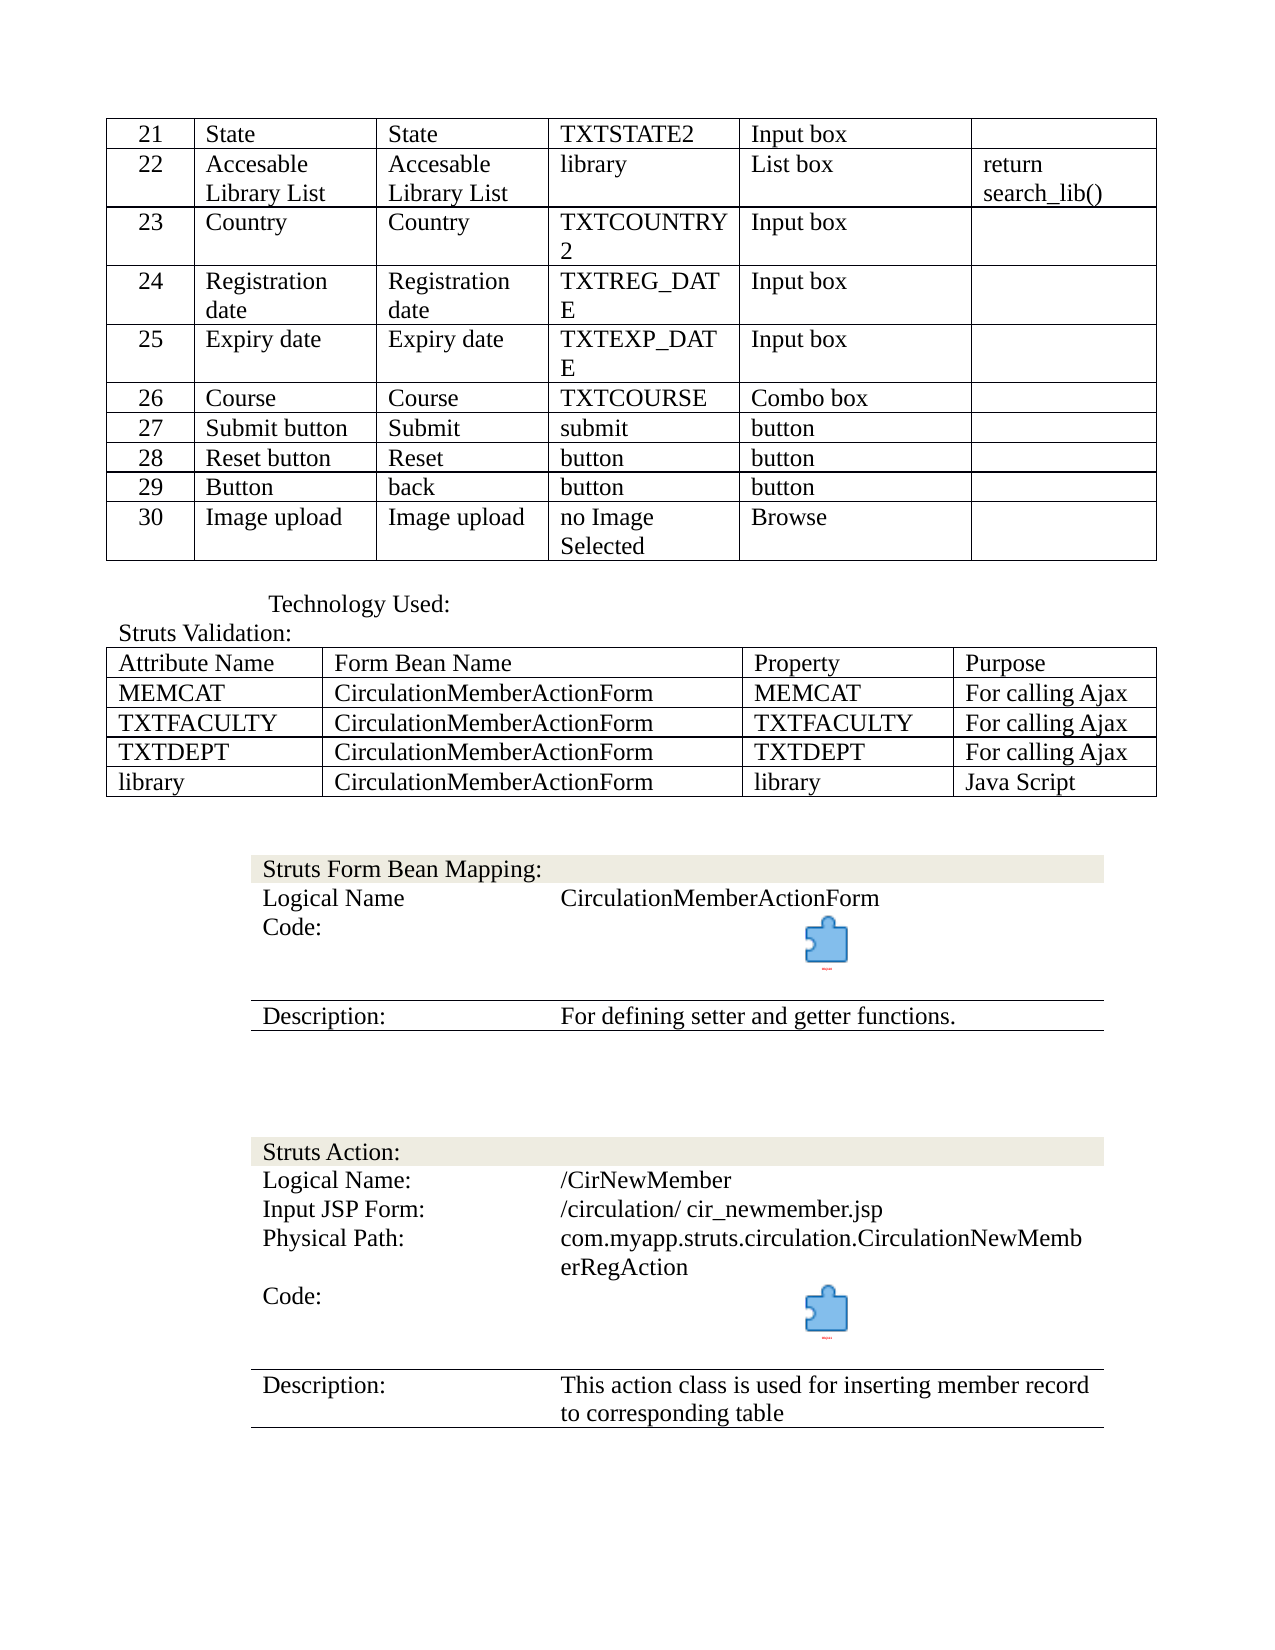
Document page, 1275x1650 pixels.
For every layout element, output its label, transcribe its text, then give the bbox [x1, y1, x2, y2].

table_cell TXTCOURSE [549, 383, 739, 412]
table_cell back [377, 473, 548, 501]
table_header Purpose [954, 648, 1156, 677]
table_cell Browse [740, 502, 971, 560]
table_cell Input box [740, 266, 971, 323]
table_cell Course [377, 383, 548, 412]
table_cell button [549, 473, 739, 501]
table_cell [972, 208, 1156, 265]
table_cell Combo box [740, 383, 971, 412]
table_cell [972, 266, 1156, 323]
table_cell Country [195, 208, 376, 265]
table_cell Registration date [377, 266, 548, 323]
table_cell Button [195, 473, 376, 501]
table_cell This action class is used for inserting member record to corresponding table [549, 1370, 1104, 1427]
table_cell Java Script [954, 767, 1156, 796]
table_cell TXTDEPT [743, 738, 953, 766]
table_cell return search_lib() [972, 149, 1156, 206]
table_cell Image upload [195, 502, 376, 560]
table_cell Accesable Library List [377, 149, 548, 206]
table_cell button [549, 443, 739, 471]
table_cell Physical Path: [251, 1223, 549, 1281]
table_cell Input box [740, 119, 971, 148]
table_cell [972, 325, 1156, 382]
table_cell MEMCAT [743, 678, 953, 707]
table_cell CirculationMemberActionForm [323, 708, 742, 736]
table_cell com.myapp.struts.circulation.CirculationNewMemberRegAction [549, 1223, 1104, 1281]
table_cell [972, 383, 1156, 412]
table_cell CirculationMemberActionForm [323, 678, 742, 707]
table_cell 29 [107, 473, 194, 501]
table_cell [972, 119, 1156, 148]
table_cell 21 [107, 119, 194, 148]
table_cell Code: [251, 1281, 549, 1369]
table_cell Input box [740, 208, 971, 265]
table_cell Input JSP Form: [251, 1194, 549, 1223]
table_cell Country [377, 208, 548, 265]
table_cell TXTREG_DATE [549, 266, 739, 323]
table_cell Image upload [377, 502, 548, 560]
table_cell [972, 473, 1156, 501]
table_cell TXTCOUNTRY2 [549, 208, 739, 265]
table_cell Input box [740, 325, 971, 382]
table_cell Submit button [195, 413, 376, 442]
table_cell submit [549, 413, 739, 442]
text Technology Used: [268, 589, 1157, 618]
table_cell TXTFACULTY [107, 708, 322, 736]
table_cell Logical Name [251, 883, 549, 912]
table_cell Expiry date [195, 325, 376, 382]
table_cell State [377, 119, 548, 148]
table_header Struts Action: [251, 1137, 1104, 1166]
table_cell Reset [377, 443, 548, 471]
table_cell 27 [107, 413, 194, 442]
table_cell Submit [377, 413, 548, 442]
table_cell 28 [107, 443, 194, 471]
table_cell 23 [107, 208, 194, 265]
table_cell Accesable Library List [195, 149, 376, 206]
table_cell 30 [107, 502, 194, 560]
table_cell State [195, 119, 376, 148]
table_cell Description: [251, 1001, 549, 1030]
table_cell For calling Ajax [954, 738, 1156, 766]
table_cell TXTFACULTY [743, 708, 953, 736]
table_cell Expiry date [377, 325, 548, 382]
table_cell no Image Selected [549, 502, 739, 560]
table_cell MEMCAT [107, 678, 322, 707]
table_cell 24 [107, 266, 194, 323]
text Struts Validation: [118, 618, 1157, 647]
table_cell 25 [107, 325, 194, 382]
table_cell [972, 502, 1156, 560]
table_cell [549, 1281, 1104, 1369]
table_cell button [740, 473, 971, 501]
table_cell List box [740, 149, 971, 206]
table_cell CirculationMemberActionForm [323, 738, 742, 766]
table_cell [972, 413, 1156, 442]
table_header Property [743, 648, 953, 677]
table_cell TXTSTATE2 [549, 119, 739, 148]
table_cell For calling Ajax [954, 678, 1156, 707]
table_cell 22 [107, 149, 194, 206]
table_cell library [549, 149, 739, 206]
table_cell library [107, 767, 322, 796]
table_cell library [743, 767, 953, 796]
table_cell Reset button [195, 443, 376, 471]
table_header Form Bean Name [323, 648, 742, 677]
table_cell [972, 443, 1156, 471]
table_cell [549, 912, 1104, 1000]
table_header Struts Form Bean Mapping: [251, 855, 1104, 883]
table_cell TXTEXP_DATE [549, 325, 739, 382]
table_cell TXTDEPT [107, 738, 322, 766]
table_cell /CirNewMember [549, 1166, 1104, 1194]
table_cell Logical Name: [251, 1166, 549, 1194]
table_cell For calling Ajax [954, 708, 1156, 736]
table_cell CirculationMemberActionForm [549, 883, 1104, 912]
table_cell For defining setter and getter functions. [549, 1001, 1104, 1030]
table_cell /circulation/ cir_newmember.jsp [549, 1194, 1104, 1223]
table_cell Code: [251, 912, 549, 1000]
table_header Attribute Name [107, 648, 322, 677]
table_cell CirculationMemberActionForm [323, 767, 742, 796]
table_cell button [740, 443, 971, 471]
table_cell button [740, 413, 971, 442]
table_cell 26 [107, 383, 194, 412]
table_cell Description: [251, 1370, 549, 1427]
table_cell Course [195, 383, 376, 412]
table_cell Registration date [195, 266, 376, 323]
